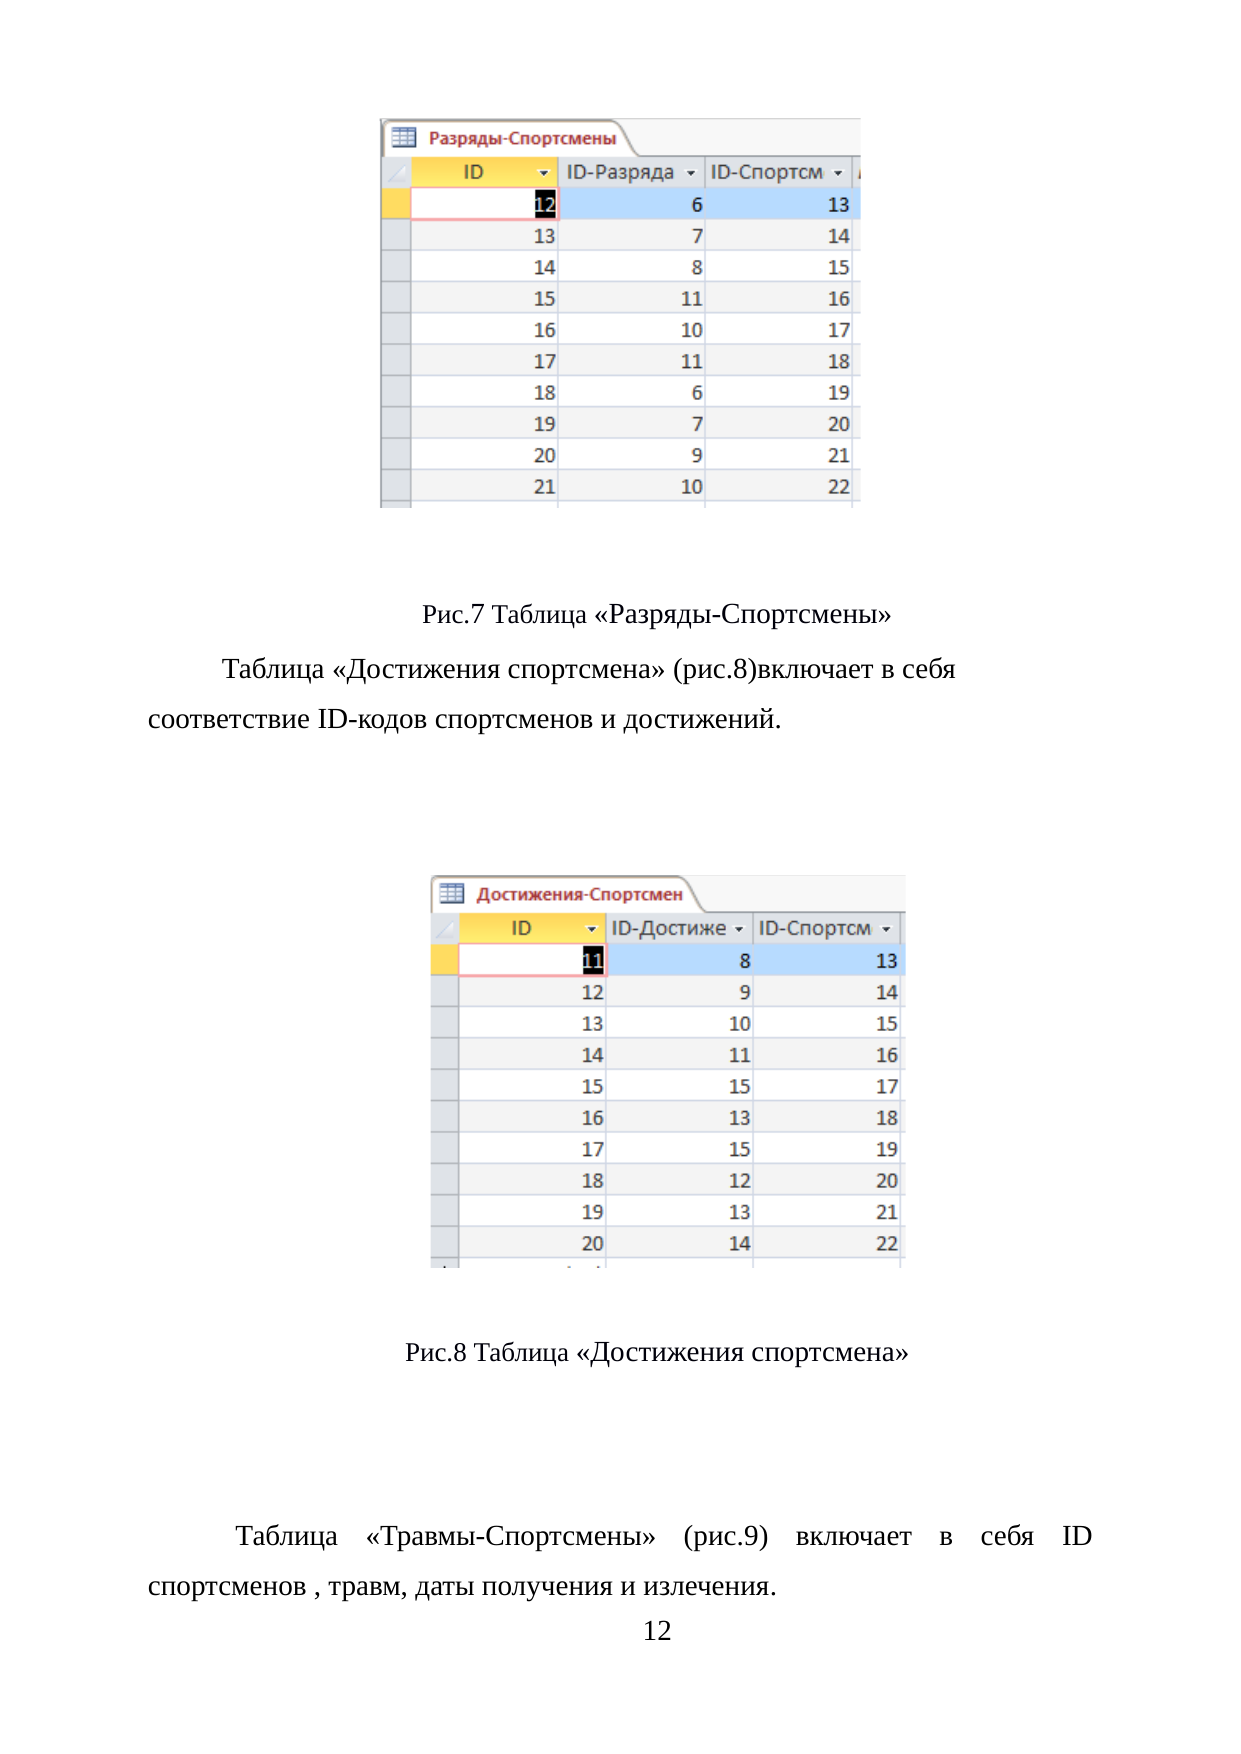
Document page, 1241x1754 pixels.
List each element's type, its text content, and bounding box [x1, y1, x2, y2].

text Рис.7 Таблица «Разряды-Спортсмены» [148, 596, 1092, 629]
text Рис.8 Таблица «Достижения спортсмена» [148, 1334, 1092, 1368]
picture [430, 875, 906, 1268]
picture [379, 118, 861, 508]
text Таблица «Достижения спортсмена» (рис.8)включает в себя соответствие ID-кодов спортсменов и достижений. [148, 651, 1092, 735]
text Таблица «Травмы-Спортсмены» (рис.9) включает в себя ID спортсменов , травм, даты получения и излечения. [148, 1518, 1092, 1602]
